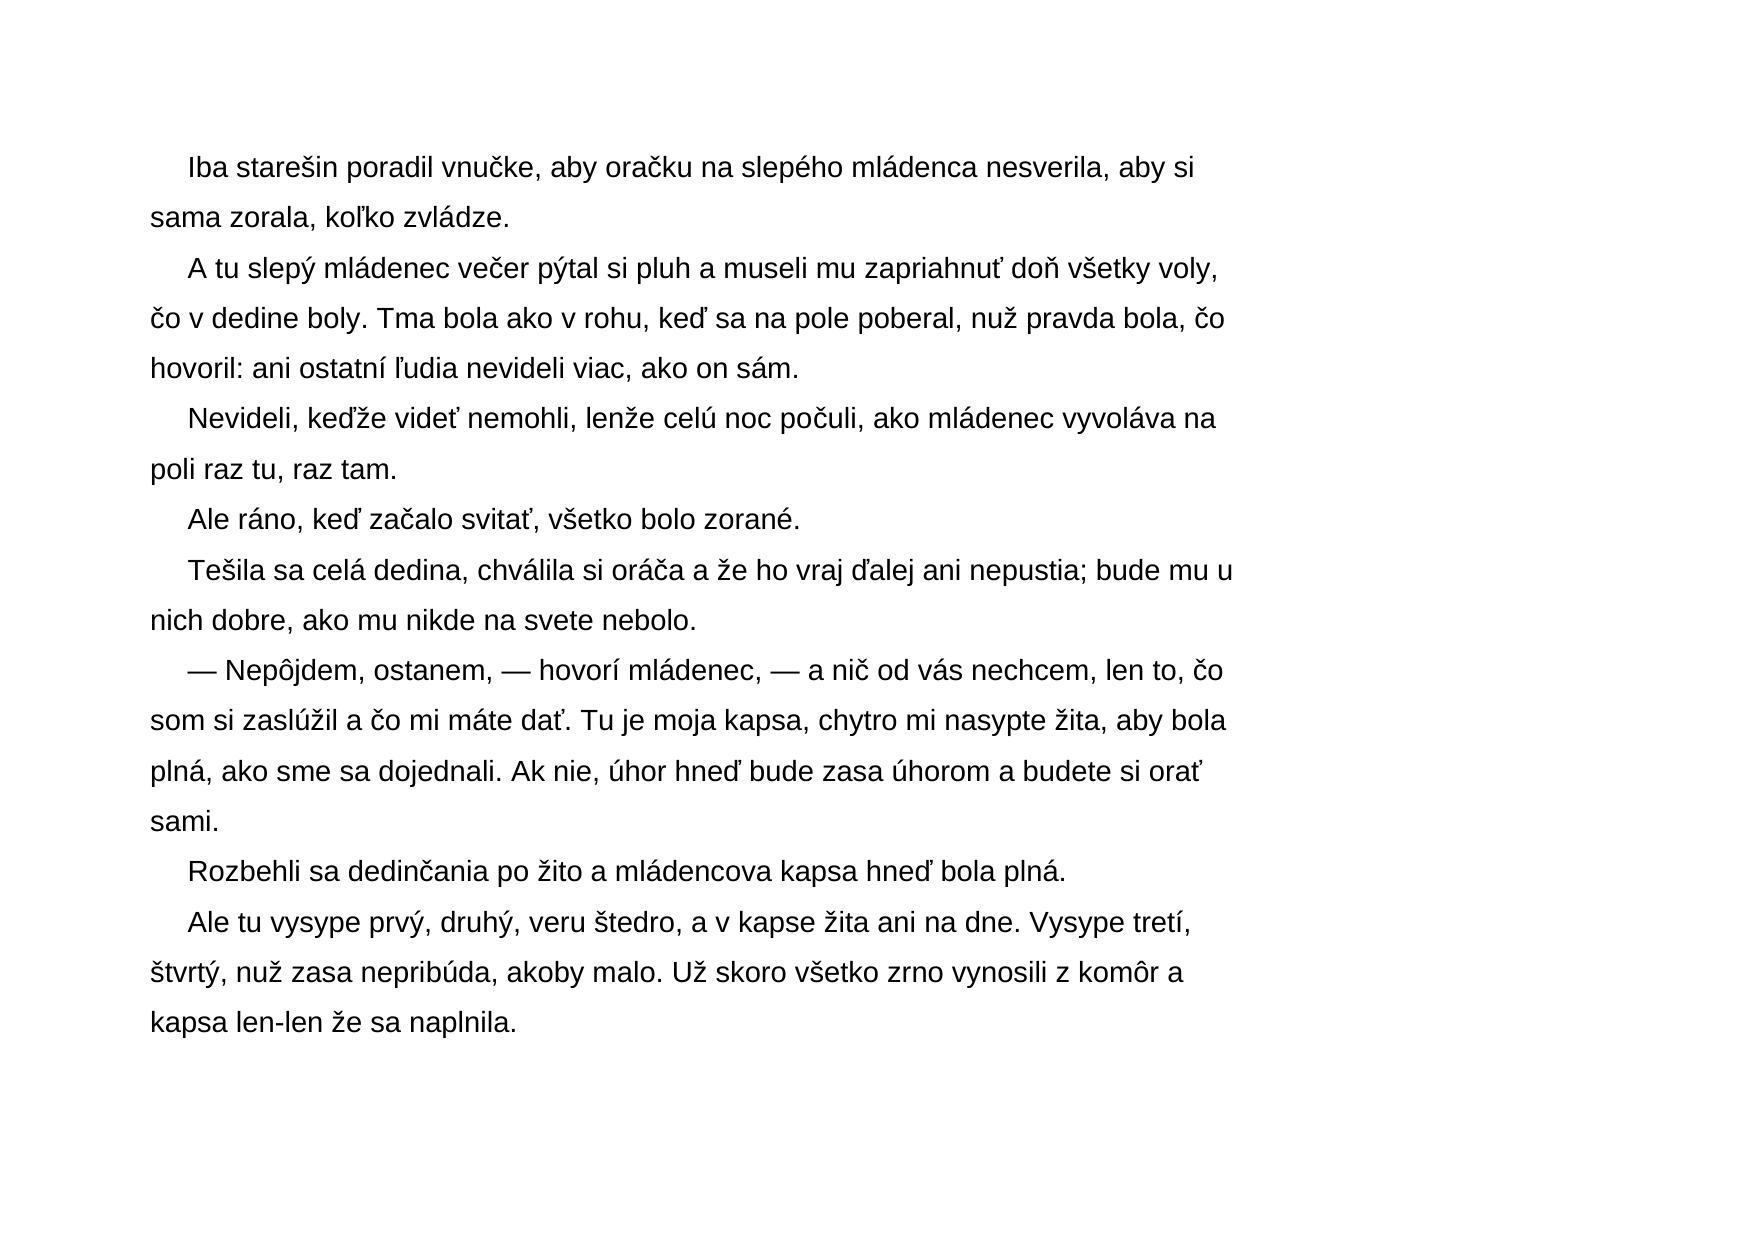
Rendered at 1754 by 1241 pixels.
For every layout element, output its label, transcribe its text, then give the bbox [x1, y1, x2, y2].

text Rozbehli sa dedinčania po žito a mládencova kapsa hneď bola plná. [150, 854, 1243, 888]
text Iba starešin poradil vnučke, aby oračku na slepého mládenca nesverila, aby si sama zorala, koľko zvlá­dze. [150, 150, 1243, 234]
text Nevideli, keďže videť nemohli, lenže celú noc po­čuli, ako mládenec vyvoláva na poli raz tu, raz tam. [150, 402, 1243, 485]
text Tešila sa celá dedina, chválila si oráča a že ho vraj ďalej ani nepustia; bude mu u nich dobre, ako mu nikde na svete nebolo. [150, 552, 1243, 636]
text A tu slepý mládenec večer pýtal si pluh a museli mu zapriahnuť doň všetky voly, čo v dedine boly. Tma bola ako v rohu, keď sa na pole poberal, nuž pravda bola, čo hovoril: ani ostatní ľudia nevideli viac, ako on sám. [150, 251, 1243, 385]
text Ale tu vysype prvý, druhý, veru štedro, a v kapse žita ani na dne. Vysype tretí, štvrtý, nuž zasa nepri­búda, akoby malo. Už skoro všetko zrno vynosili z komôr a kapsa len-len že sa naplnila. [150, 905, 1243, 1039]
text — Nepôjdem, ostanem, — hovorí mládenec, — a nič od vás nechcem, len to, čo som si zaslúžil a čo mi máte dať. Tu je moja kapsa, chytro mi nasypte žita, aby bola plná, ako sme sa dojednali. Ak nie, úhor hneď bude zasa úhorom a budete si orať sami. [150, 653, 1243, 838]
text Ale ráno, keď začalo svitať, všetko bolo zorané. [150, 502, 1243, 536]
